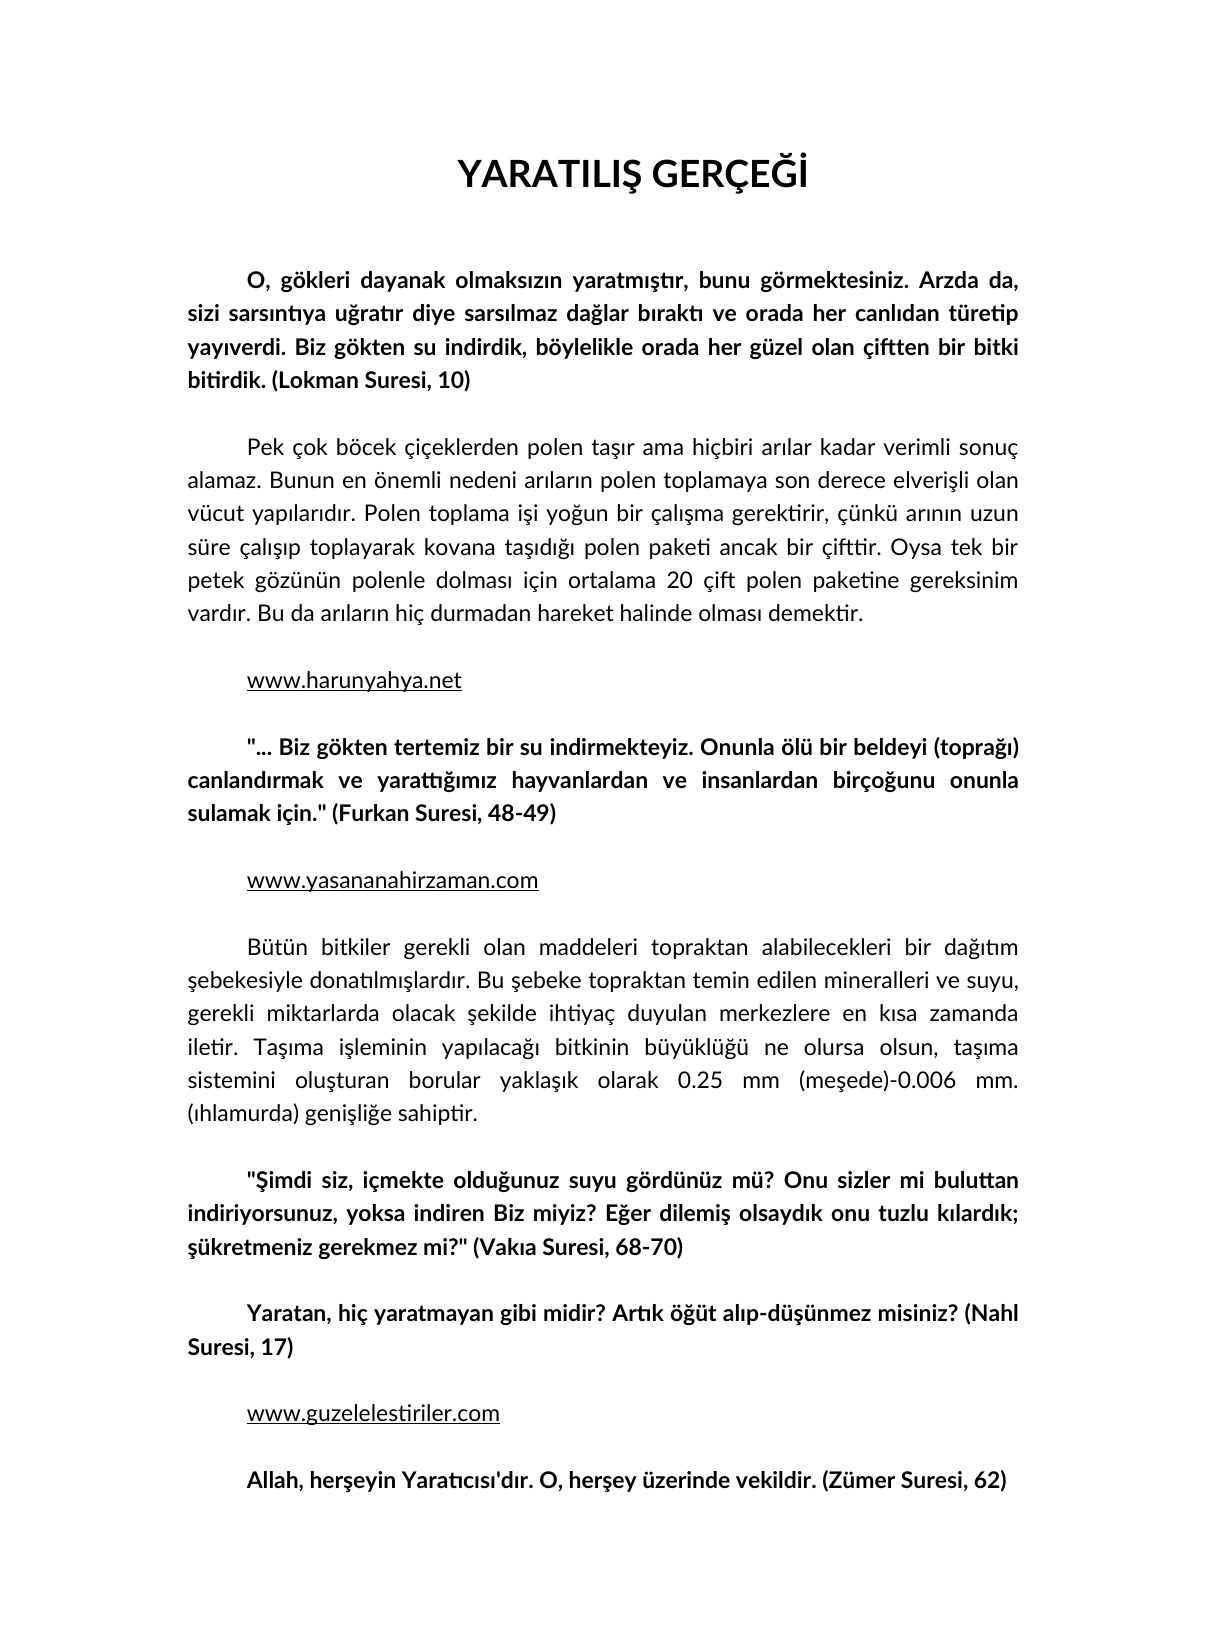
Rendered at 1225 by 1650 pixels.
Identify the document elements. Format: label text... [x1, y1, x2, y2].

text Pek çok böcek çiçeklerden polen taşır ama hiçbiri arılar kadar verimli sonuç alamaz. Bunun en önemli nedeni arıların polen toplamaya son derece elverişli olan vücut yapılarıdır. Polen toplama işi yoğun bir çalışma gerektirir, çünkü arının uzun süre çalışıp toplayarak kovana taşıdığı polen paketi ancak bir çifttir. Oysa tek bir petek gözünün polenle dolması için ortalama 20 çift polen paketine gereksinim vardır. Bu da arıların hiç durmadan hareket halinde olması demektir. [187, 428, 1020, 628]
text O, gökleri dayanak olmaksızın yaratmıştır, bunu görmektesiniz. Arzda da, sizi sarsıntıya uğratır diye sarsılmaz dağlar bıraktı ve orada her canlıdan türetip yayıverdi. Biz gökten su indirdik, böylelikle orada her güzel olan çiftten bir bitki bitirdik. (Lokman Suresi, 10) [187, 262, 1020, 395]
text "... Biz gökten tertemiz bir su indirmekteyiz. Onunla ölü bir beldeyi (toprağı) canlandırmak ve yarattığımız hayvanlardan ve insanlardan birçoğunu onunla sulamak için." (Furkan Suresi, 48-49) [187, 728, 1020, 828]
text www.guzelelestiriler.com [187, 1395, 1020, 1428]
text www.yasananahirzaman.com [187, 862, 1020, 895]
text YARATILIŞ GERÇEĞİ [187, 150, 1020, 195]
text Yaratan, hiç yaratmayan gibi midir? Artık öğüt alıp-düşünmez misiniz? (Nahl Suresi, 17) [187, 1295, 1020, 1362]
text "Şimdi siz, içmekte olduğunuz suyu gördünüz mü? Onu sizler mi buluttan indiriyorsunuz, yoksa indiren Biz miyiz? Eğer dilemiş olsaydık onu tuzlu kılardık; şükretmeniz gerekmez mi?" (Vakıa Suresi, 68-70) [187, 1162, 1020, 1262]
text www.harunyahya.net [187, 662, 1020, 695]
text Allah, herşeyin Yaratıcısı'dır. O, herşey üzerinde vekildir. (Zümer Suresi, 62) [187, 1462, 1020, 1495]
text Bütün bitkiler gerekli olan maddeleri topraktan alabilecekleri bir dağıtım şebekesiyle donatılmışlardır. Bu şebeke topraktan temin edilen mineralleri ve suyu, gerekli miktarlarda olacak şekilde ihtiyaç duyulan merkezlere en kısa zamanda iletir. Taşıma işleminin yapılacağı bitkinin büyüklüğü ne olursa olsun, taşıma sistemini oluşturan borular yaklaşık olarak 0.25 mm (meşede)-0.006 mm. (ıhlamurda) genişliğe sahiptir. [187, 928, 1020, 1128]
